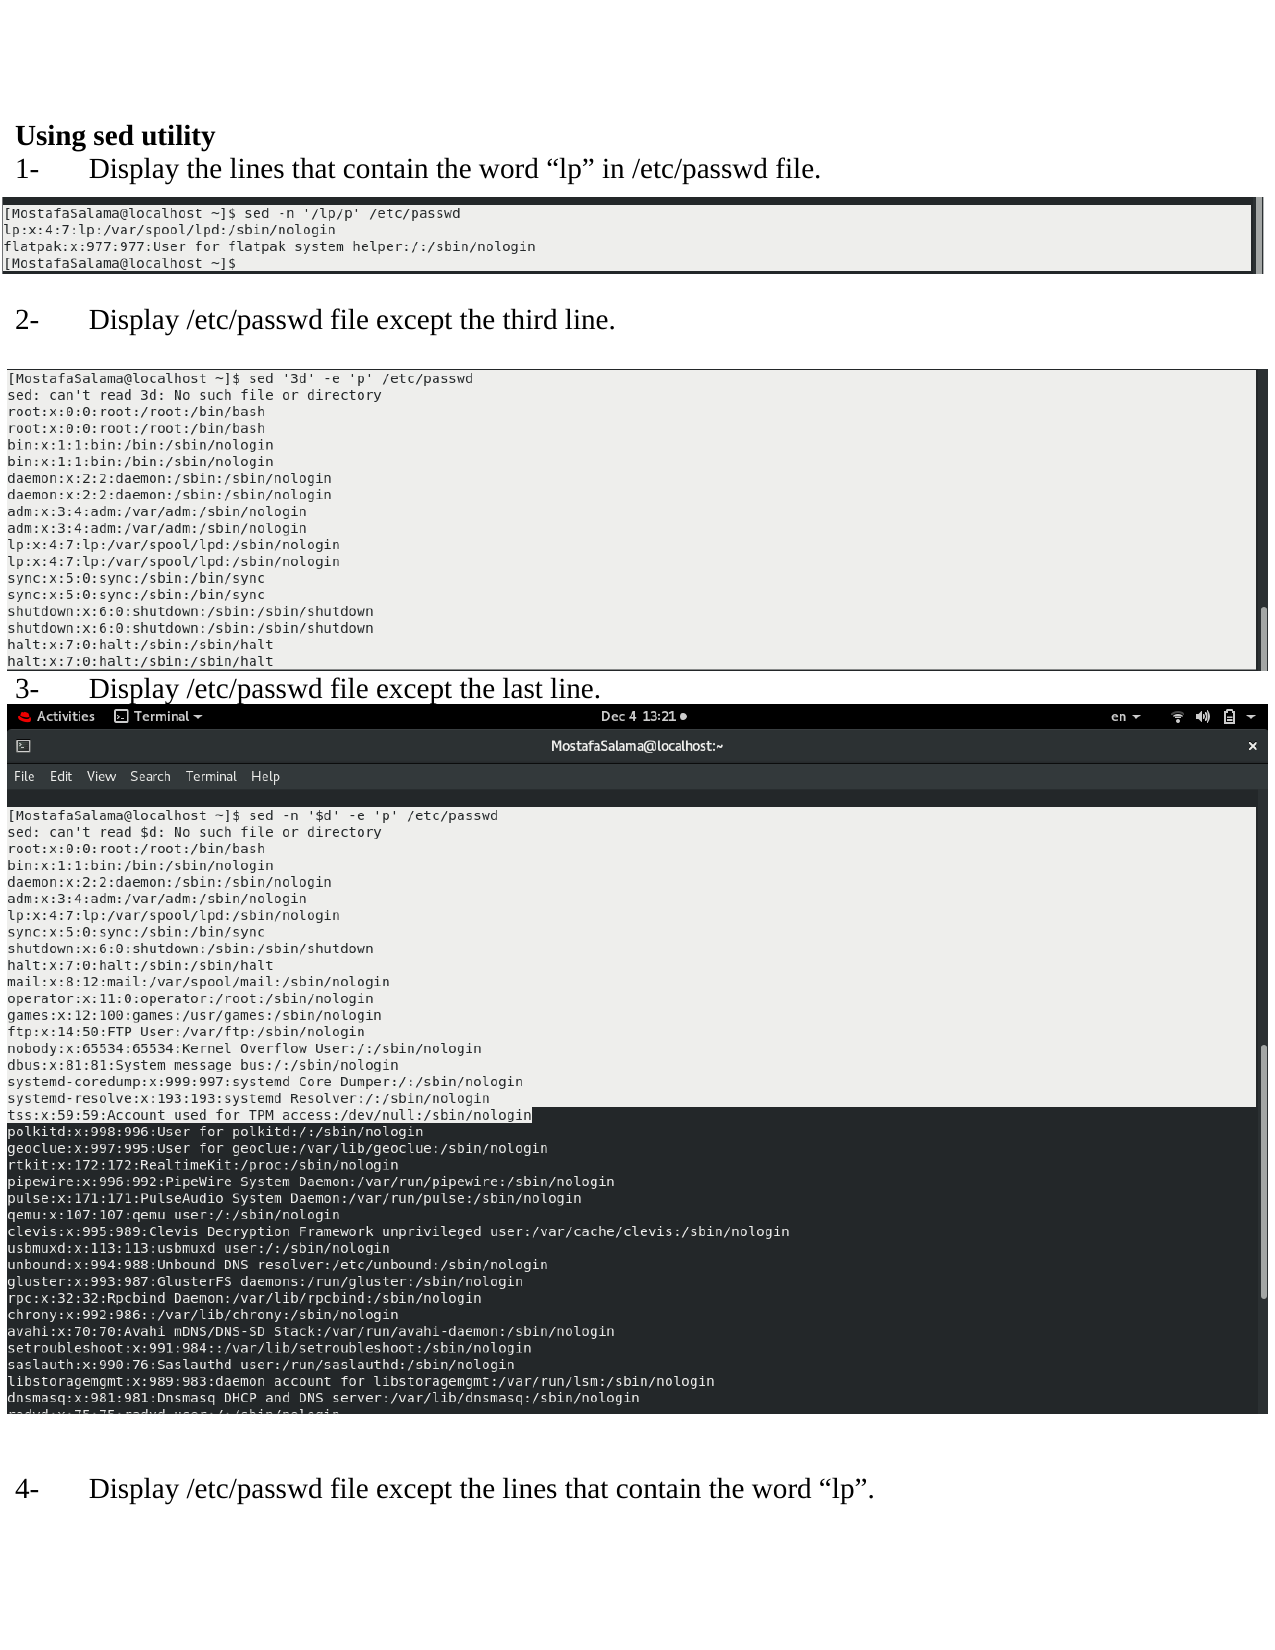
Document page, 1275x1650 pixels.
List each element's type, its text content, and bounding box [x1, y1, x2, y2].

picture [2, 197, 1264, 274]
text Using sed utility [15, 118, 1275, 152]
text 3- Display /etc/passwd file except the last line. [15, 365, 1275, 704]
text 2- Display /etc/passwd file except the third line. [15, 302, 1275, 336]
text 4- Display /etc/passwd file except the lines that contain the word “lp”. [15, 1471, 1275, 1504]
picture [7, 704, 1268, 1414]
text 1- Display the lines that contain the word “lp” in /etc/passwd file. [15, 152, 1275, 185]
picture [7, 369, 1268, 671]
